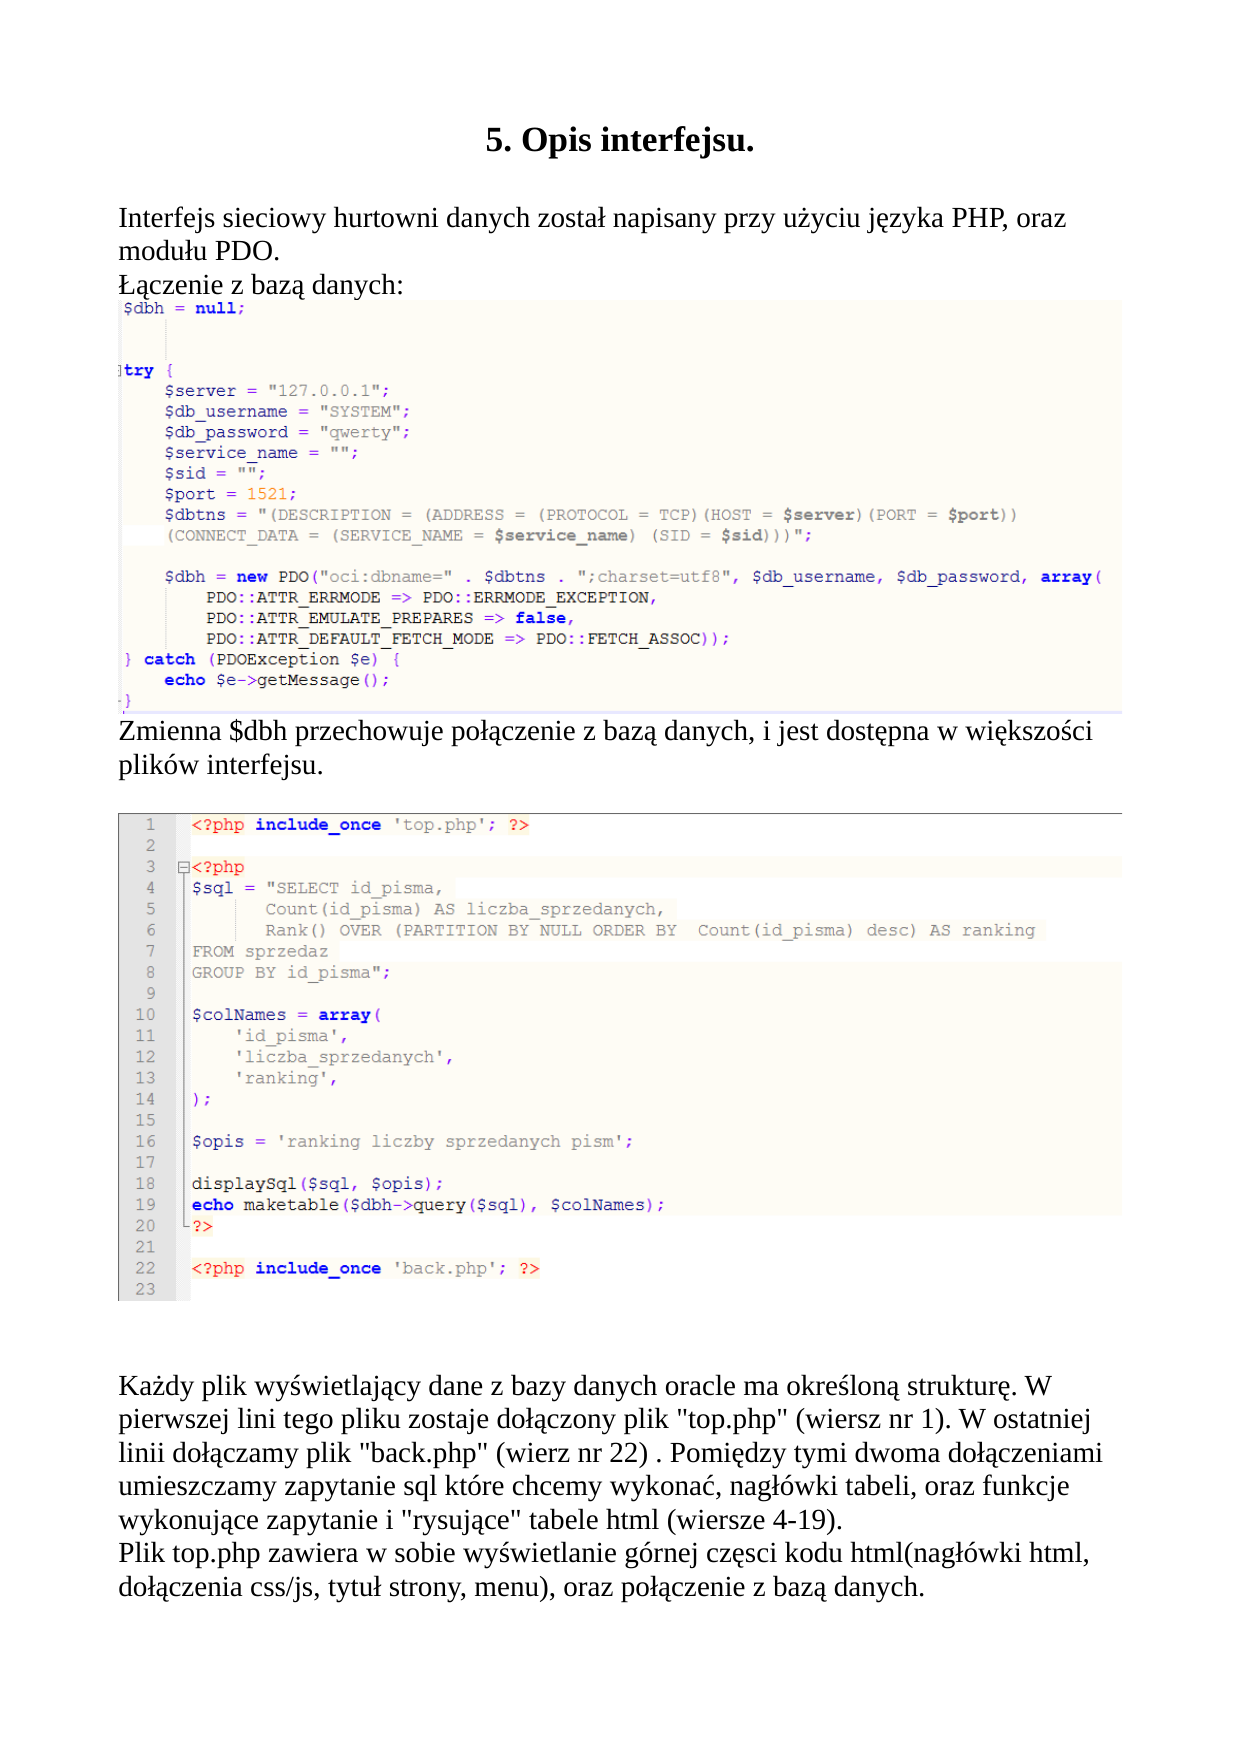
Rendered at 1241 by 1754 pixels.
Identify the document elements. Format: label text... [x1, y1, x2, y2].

picture [118, 813, 1123, 1301]
text Każdy plik wyświetlający dane z bazy danych oracle ma określoną strukturę. W pierwszej lini tego pliku zostaje dołączony plik "top.php" (wiersz nr 1). W ostatniej linii dołączamy plik "back.php" (wierz nr 22) . Pomiędzy tymi dwoma dołączeniami umieszczamy zapytanie sql które chcemy wykonać, nagłówki tabeli, oraz funkcje wykonujące zapytanie i "rysujące" tabele html (wiersze 4-19). Plik top.php zawiera w sobie wyświetlanie górnej częsci kodu html(nagłówki html, dołączenia css/js, tytuł strony, menu), oraz połączenie z bazą danych. [118, 1368, 1122, 1602]
picture [118, 300, 1123, 714]
text Zmienna $dbh przechowuje połączenie z bazą danych, i jest dostępna w większości plików interfejsu. [118, 714, 1122, 780]
text Interfejs sieciowy hurtowni danych został napisany przy użyciu języka PHP, oraz modułu PDO. [118, 200, 1122, 267]
text Łączenie z bazą danych: [118, 267, 1122, 300]
text 5. Opis interfejsu. [118, 118, 1122, 159]
